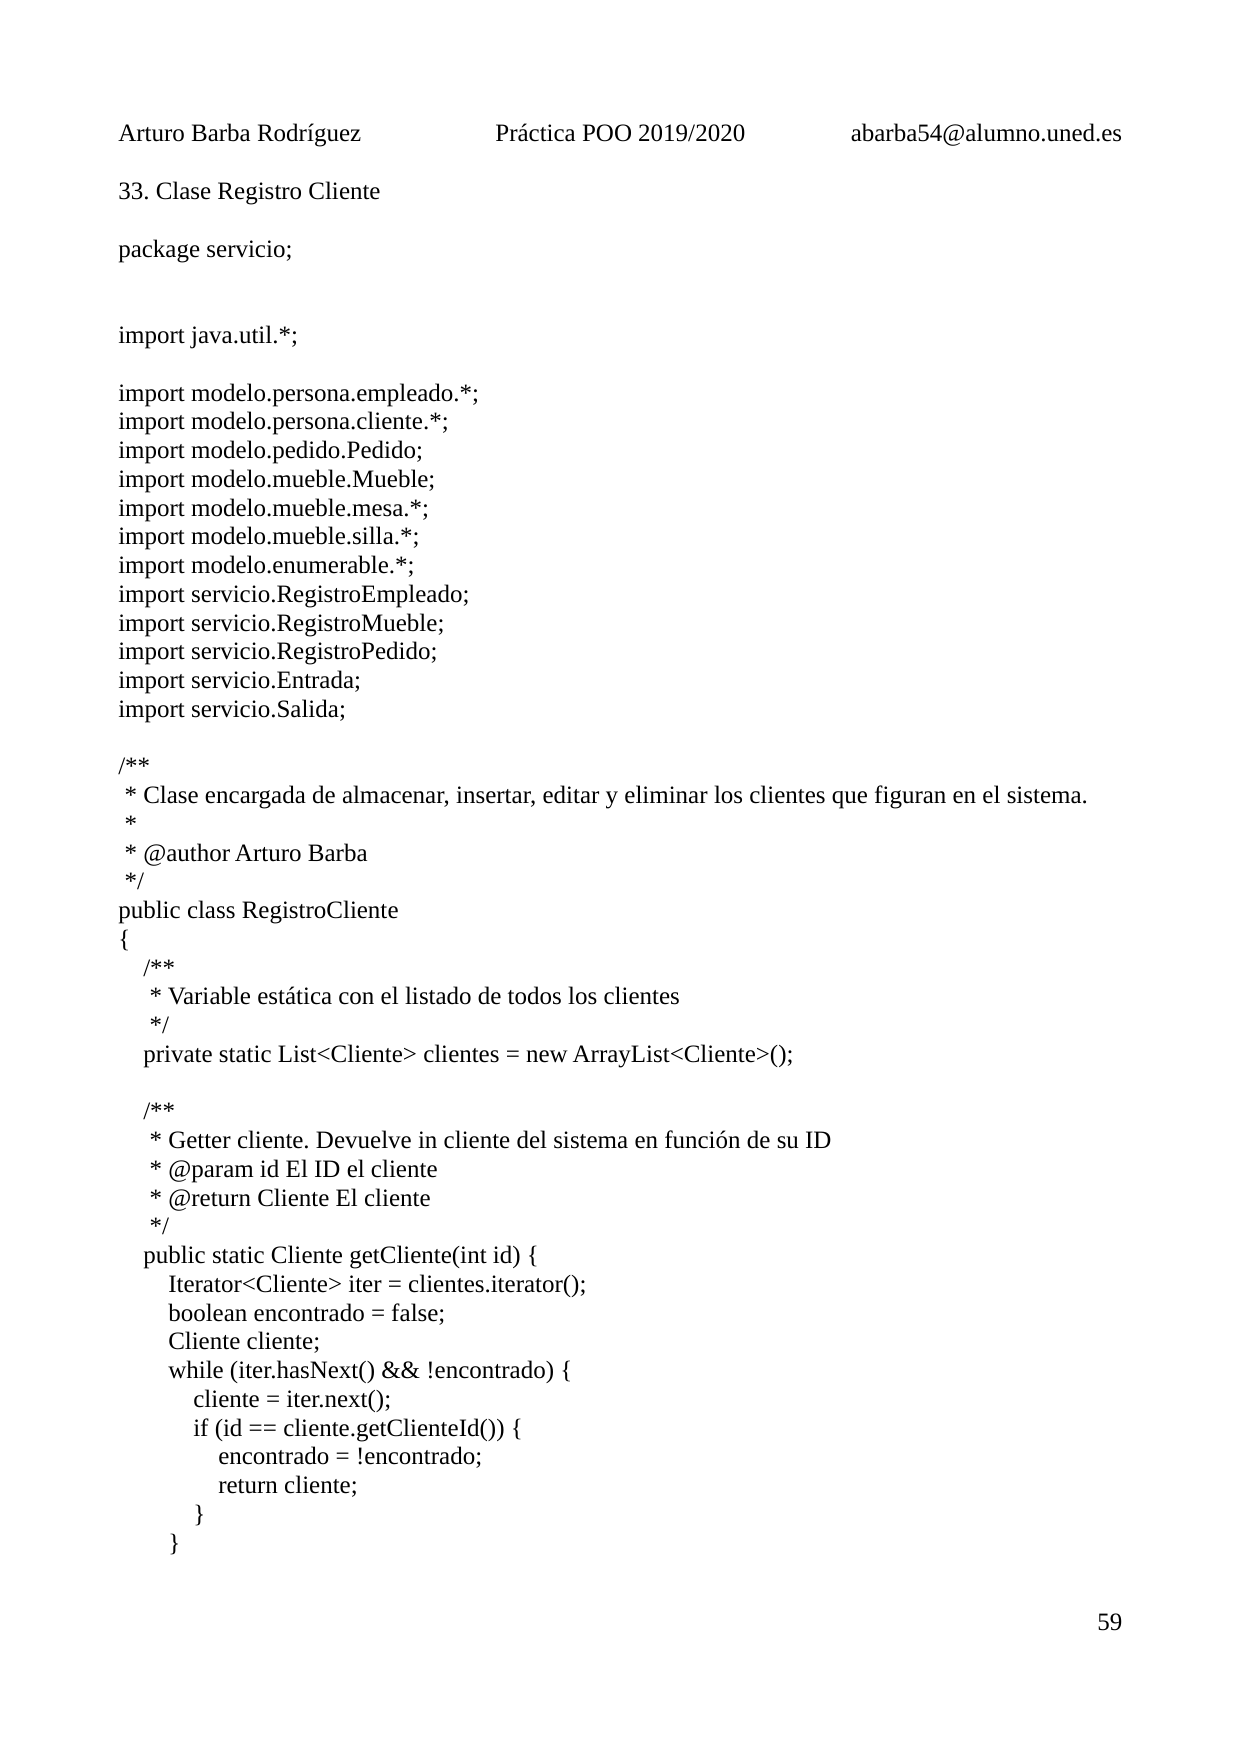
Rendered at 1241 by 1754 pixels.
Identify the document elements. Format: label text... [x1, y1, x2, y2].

text /** [118, 751, 1122, 780]
text Cliente cliente; [118, 1326, 1122, 1355]
text /** [118, 953, 1122, 981]
text * @return Cliente El cliente [118, 1183, 1122, 1211]
text import servicio.RegistroEmpleado; [118, 579, 1122, 608]
text import modelo.persona.cliente.*; [118, 406, 1122, 435]
text boolean encontrado = false; [118, 1298, 1122, 1326]
text import modelo.mueble.silla.*; [118, 521, 1122, 550]
text * Variable estática con el listado de todos los clientes [118, 981, 1122, 1010]
text return cliente; [118, 1470, 1122, 1499]
text */ [118, 1211, 1122, 1240]
text while (iter.hasNext() && !encontrado) { [118, 1355, 1122, 1384]
text } [118, 1499, 1122, 1528]
text 33. Clase Registro Cliente [118, 176, 1122, 205]
text import modelo.persona.empleado.*; [118, 378, 1122, 406]
text * Getter cliente. Devuelve in cliente del sistema en función de su ID [118, 1125, 1122, 1154]
text import servicio.RegistroMueble; [118, 608, 1122, 636]
text package servicio; [118, 234, 1122, 263]
text * [118, 809, 1122, 838]
text public class RegistroCliente [118, 895, 1122, 924]
text */ [118, 1010, 1122, 1039]
text } [118, 1528, 1122, 1556]
text import modelo.mueble.mesa.*; [118, 493, 1122, 521]
text * Clase encargada de almacenar, insertar, editar y eliminar los clientes que figuran en el sistema. [118, 780, 1122, 809]
text import modelo.mueble.Mueble; [118, 464, 1122, 493]
text /** [118, 1096, 1122, 1125]
text import servicio.Salida; [118, 694, 1122, 723]
text */ [118, 866, 1122, 895]
text import java.util.*; [118, 320, 1122, 349]
text Iterator<Cliente> iter = clientes.iterator(); [118, 1269, 1122, 1298]
text import servicio.Entrada; [118, 665, 1122, 694]
text cliente = iter.next(); [118, 1384, 1122, 1413]
text { [118, 924, 1122, 953]
text if (id == cliente.getClienteId()) { [118, 1413, 1122, 1441]
text * @param id El ID el cliente [118, 1154, 1122, 1183]
text public static Cliente getCliente(int id) { [118, 1240, 1122, 1269]
text * @author Arturo Barba [118, 838, 1122, 866]
text import modelo.pedido.Pedido; [118, 435, 1122, 464]
text import servicio.RegistroPedido; [118, 636, 1122, 665]
text import modelo.enumerable.*; [118, 550, 1122, 579]
text private static List<Cliente> clientes = new ArrayList<Cliente>(); [118, 1039, 1122, 1068]
text encontrado = !encontrado; [118, 1441, 1122, 1470]
